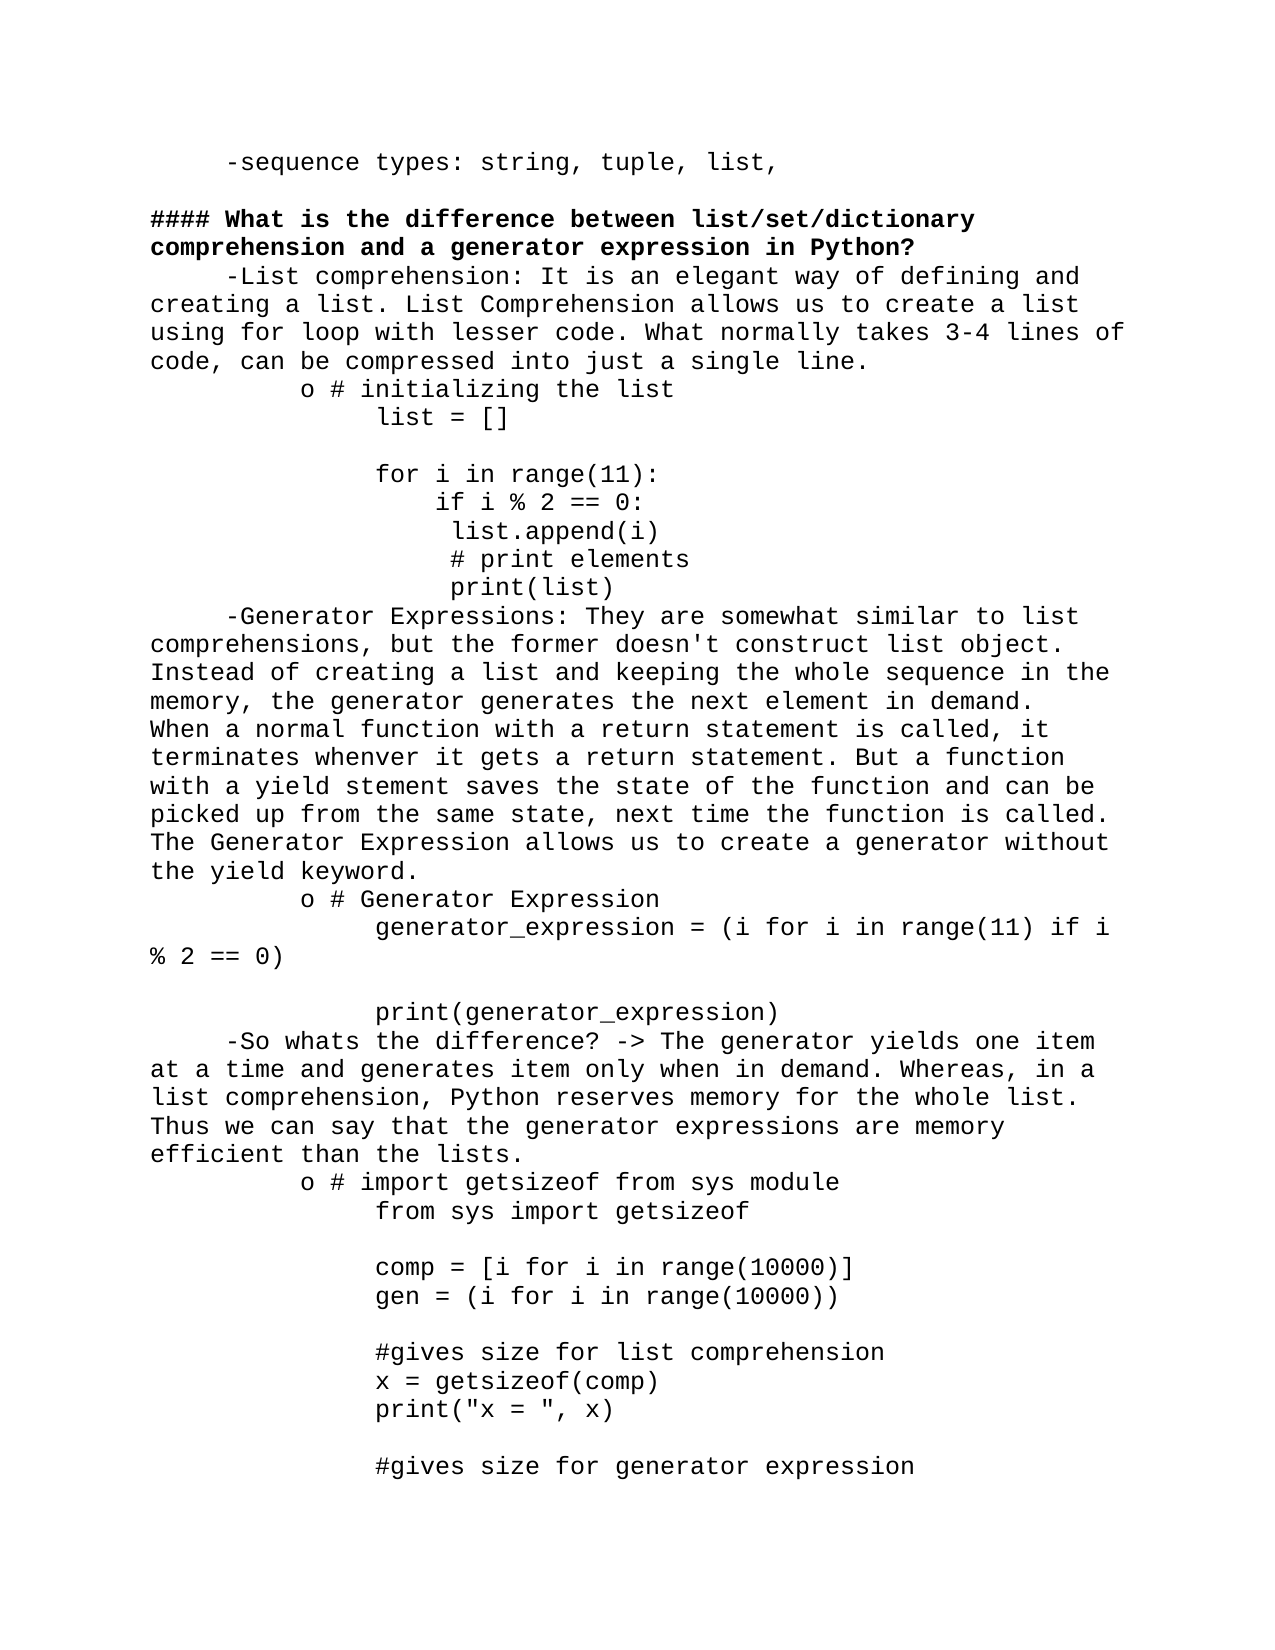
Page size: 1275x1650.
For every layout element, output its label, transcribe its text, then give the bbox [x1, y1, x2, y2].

text o # initializing the list [150, 377, 1125, 405]
text print("x = ", x) [150, 1397, 1125, 1425]
text from sys import getsizeof [150, 1198, 1125, 1227]
text -Generator Expressions: They are somewhat similar to list comprehensions, but the former doesn't construct list object. Instead of creating a list and keeping the whole sequence in the memory, the generator generates the next element in demand. [150, 603, 1125, 717]
text -sequence types: string, tuple, list, [150, 150, 1125, 178]
text -So whats the difference? -> The generator yields one item at a time and generates item only when in demand. Whereas, in a list comprehension, Python reserves memory for the whole list. Thus we can say that the generator expressions are memory efficient than the lists. [150, 1028, 1125, 1170]
text list.append(i) [150, 518, 1125, 547]
text print(generator_expression) [150, 1000, 1125, 1028]
text x = getsizeof(comp) [150, 1368, 1125, 1397]
text #gives size for list comprehension [150, 1340, 1125, 1368]
text o # import getsizeof from sys module [150, 1170, 1125, 1198]
text for i in range(11): [150, 462, 1125, 490]
text list = [] [150, 405, 1125, 433]
text o # Generator Expression [150, 887, 1125, 915]
text generator_expression = (i for i in range(11) if i % 2 == 0) [150, 915, 1125, 972]
text if i % 2 == 0: [150, 490, 1125, 518]
text #gives size for generator expression [150, 1453, 1125, 1482]
text comp = [i for i in range(10000)] [150, 1255, 1125, 1283]
text -List comprehension: It is an elegant way of defining and creating a list. List Comprehension allows us to create a list using for loop with lesser code. What normally takes 3-4 lines of code, can be compressed into just a single line. [150, 263, 1125, 377]
text gen = (i for i in range(10000)) [150, 1283, 1125, 1312]
text #### What is the difference between list/set/dictionary comprehension and a generator expression in Python? [150, 207, 1125, 263]
text When a normal function with a return statement is called, it terminates whenver it gets a return statement. But a function with a yield stement saves the state of the function and can be picked up from the same state, next time the function is called. The Generator Expression allows us to create a generator without the yield keyword. [150, 717, 1125, 887]
text # print elements [150, 547, 1125, 575]
text print(list) [150, 575, 1125, 603]
